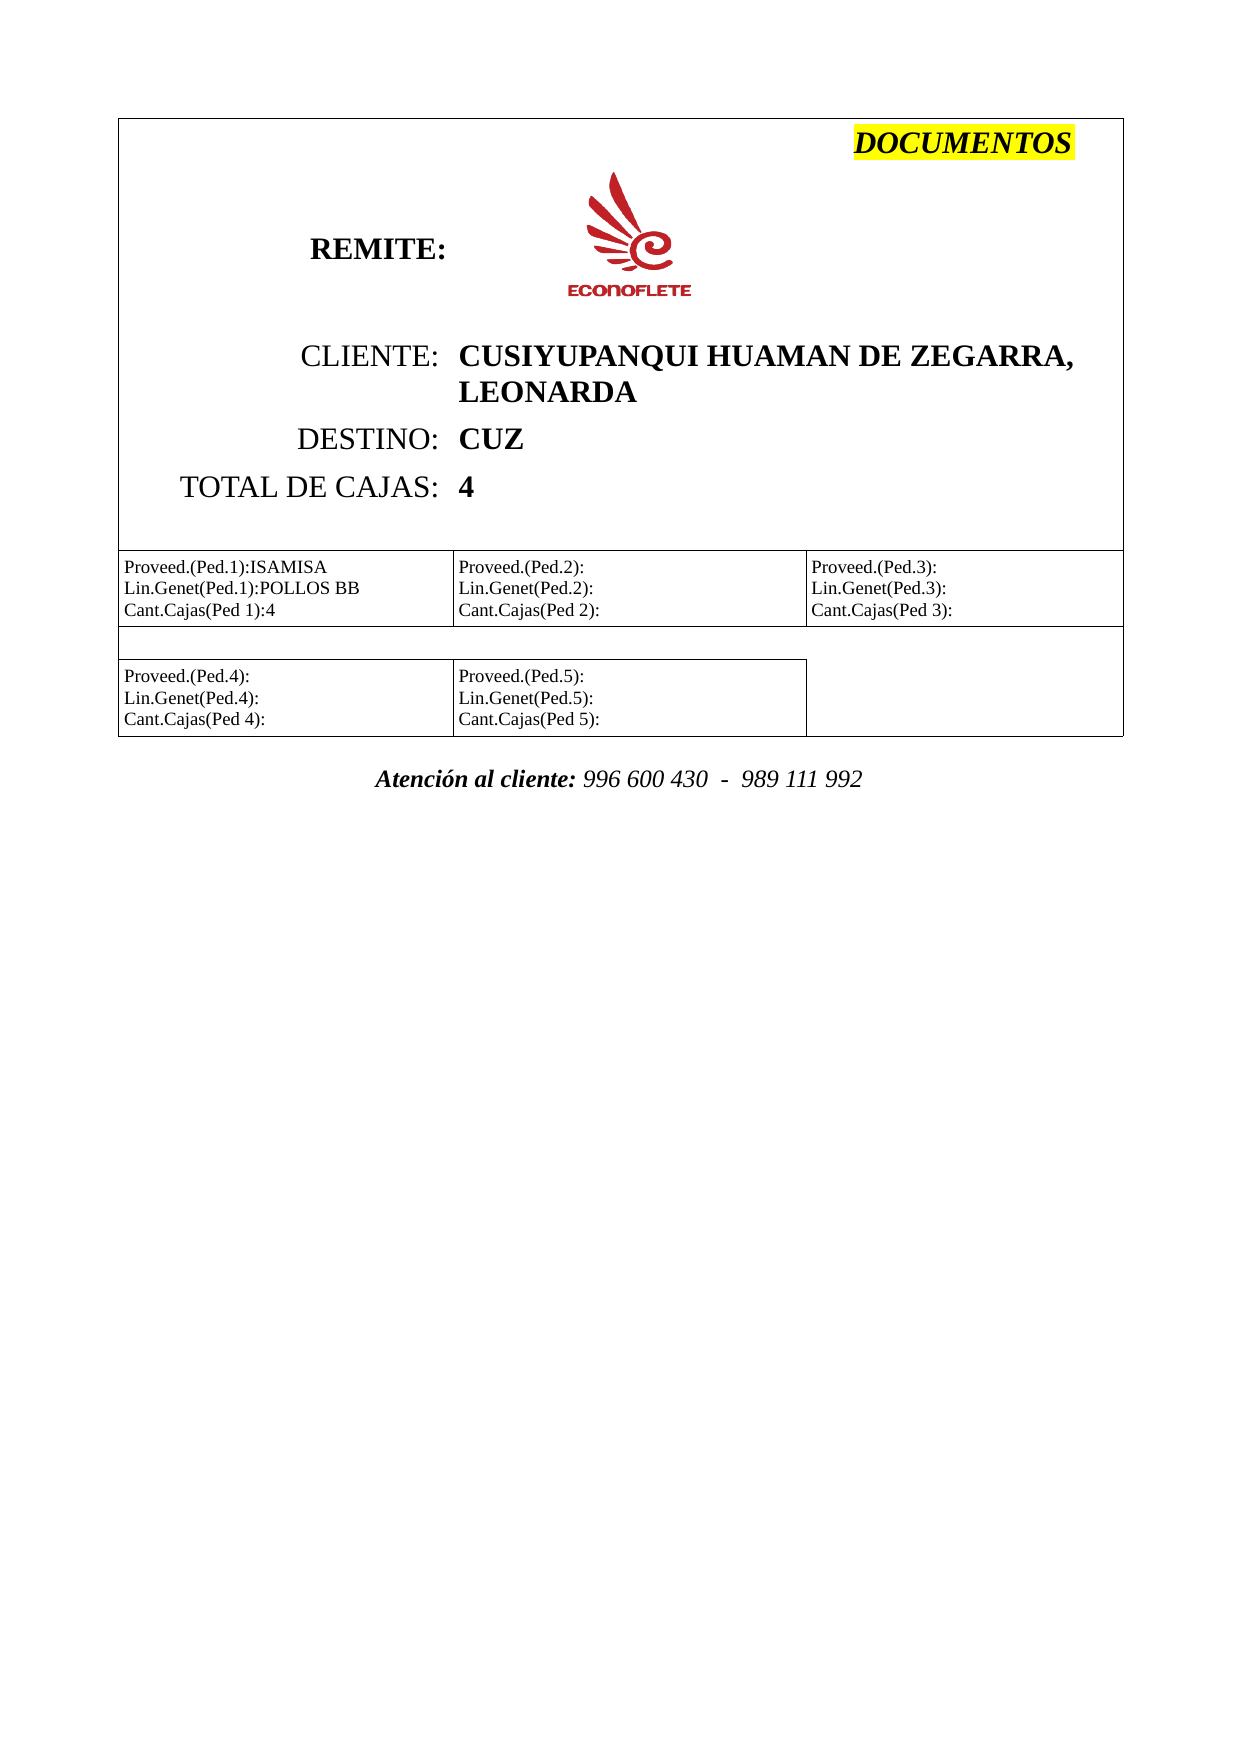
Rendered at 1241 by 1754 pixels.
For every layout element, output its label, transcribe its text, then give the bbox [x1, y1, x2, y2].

table_cell Proveed.(Ped.1):ISAMISA Lin.Genet(Ped.1):POLLOS BB Cant.Cajas(Ped 1):4 [119, 551, 453, 626]
table_cell Proveed.(Ped.5): Lin.Genet(Ped.5): Cant.Cajas(Ped 5): [454, 660, 806, 736]
table_cell [806, 510, 1123, 550]
table_cell CLIENTE: [119, 332, 453, 415]
table_cell CUSIYUPANQUI HUAMAN DE ZEGARRA, LEONARDA [453, 332, 1123, 415]
table_header [453, 119, 806, 166]
table_cell [453, 166, 806, 332]
table_cell [807, 659, 1123, 736]
text Atención al cliente: 996 600 430 - 989 111 992 [118, 764, 1122, 793]
table_cell Proveed.(Ped.2): Lin.Genet(Ped.2): Cant.Cajas(Ped 2): [454, 551, 806, 626]
table_header [119, 119, 453, 166]
table_cell [119, 510, 453, 550]
table_cell REMITE: [119, 166, 453, 332]
table_cell [453, 627, 806, 659]
table_cell Proveed.(Ped.3): Lin.Genet(Ped.3): Cant.Cajas(Ped 3): [807, 551, 1123, 626]
table_header DOCUMENTOS [806, 119, 1123, 166]
table_cell 4 [453, 462, 1123, 510]
table_cell [806, 627, 1123, 659]
picture [552, 171, 707, 297]
table_cell DESTINO: [119, 415, 453, 462]
table_cell [806, 415, 1123, 462]
table_cell [453, 510, 806, 550]
table_cell TOTAL DE CAJAS: [119, 462, 453, 510]
table_cell CUZ [453, 415, 806, 462]
table_cell [119, 627, 453, 659]
table_cell [806, 166, 1123, 332]
table_cell Proveed.(Ped.4): Lin.Genet(Ped.4): Cant.Cajas(Ped 4): [119, 660, 453, 736]
